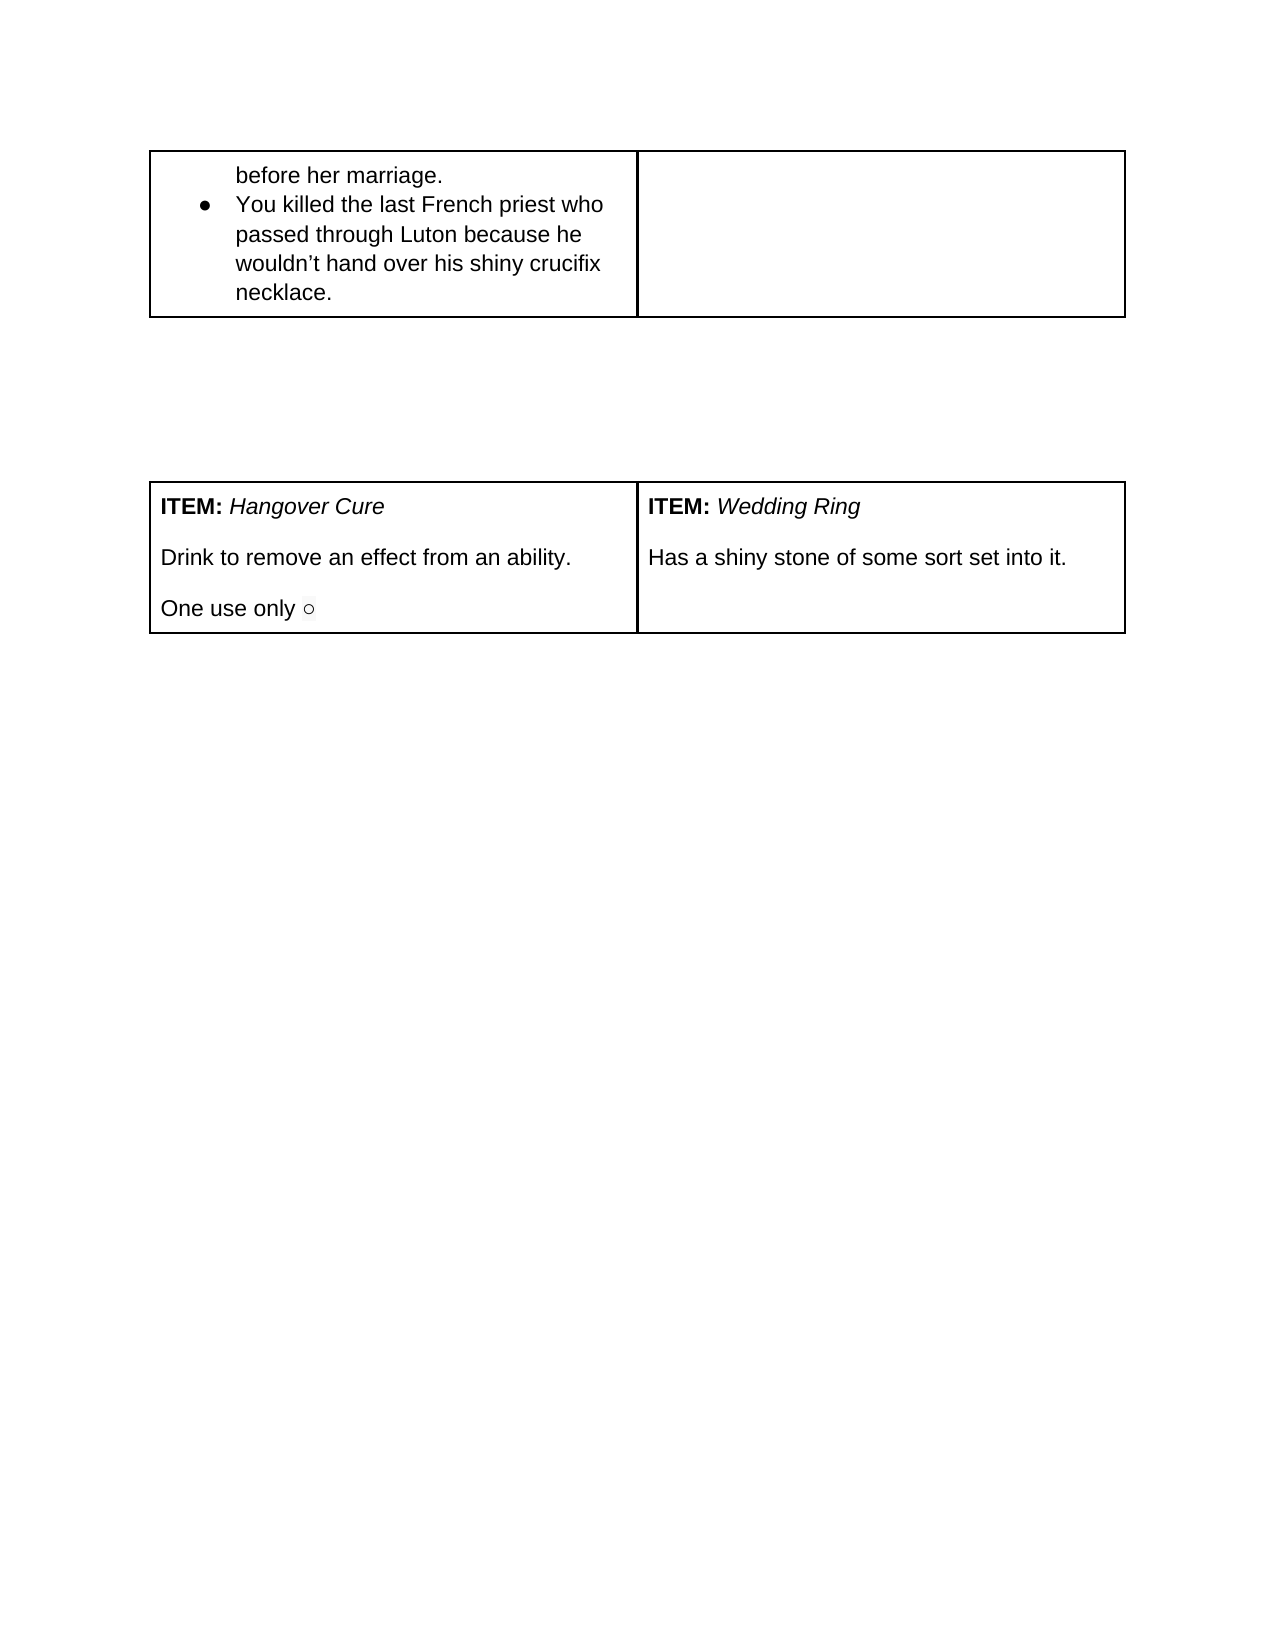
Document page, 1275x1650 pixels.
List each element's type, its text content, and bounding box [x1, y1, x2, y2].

table_cell Secrets - Alister Rudden You drunk Laverne’s holy water - you thought it was clear spirits. You stole Agnes’ garden statue of a water nymph and used it as a rat bludgeon. You shat on Bessie and James Farthing’s lawn after the last town dance. You send graphic and lude drawings to Donatus McVicar as a joke after drinking. You pretended to be a visiting Earl and managed to sleep with Isabel Williams a number of years ago before her marriage. You killed the last French priest who passed through Luton because he wouldn’t hand over his shiny crucifix necklace. [151, 152, 636, 316]
table_header ITEM: Wedding Ring Has a shiny stone of some sort set into it. [639, 483, 1124, 632]
table_cell [639, 152, 1124, 316]
table_header ITEM: Hangover Cure Drink to remove an effect from an ability. One use only ○ [151, 483, 636, 632]
